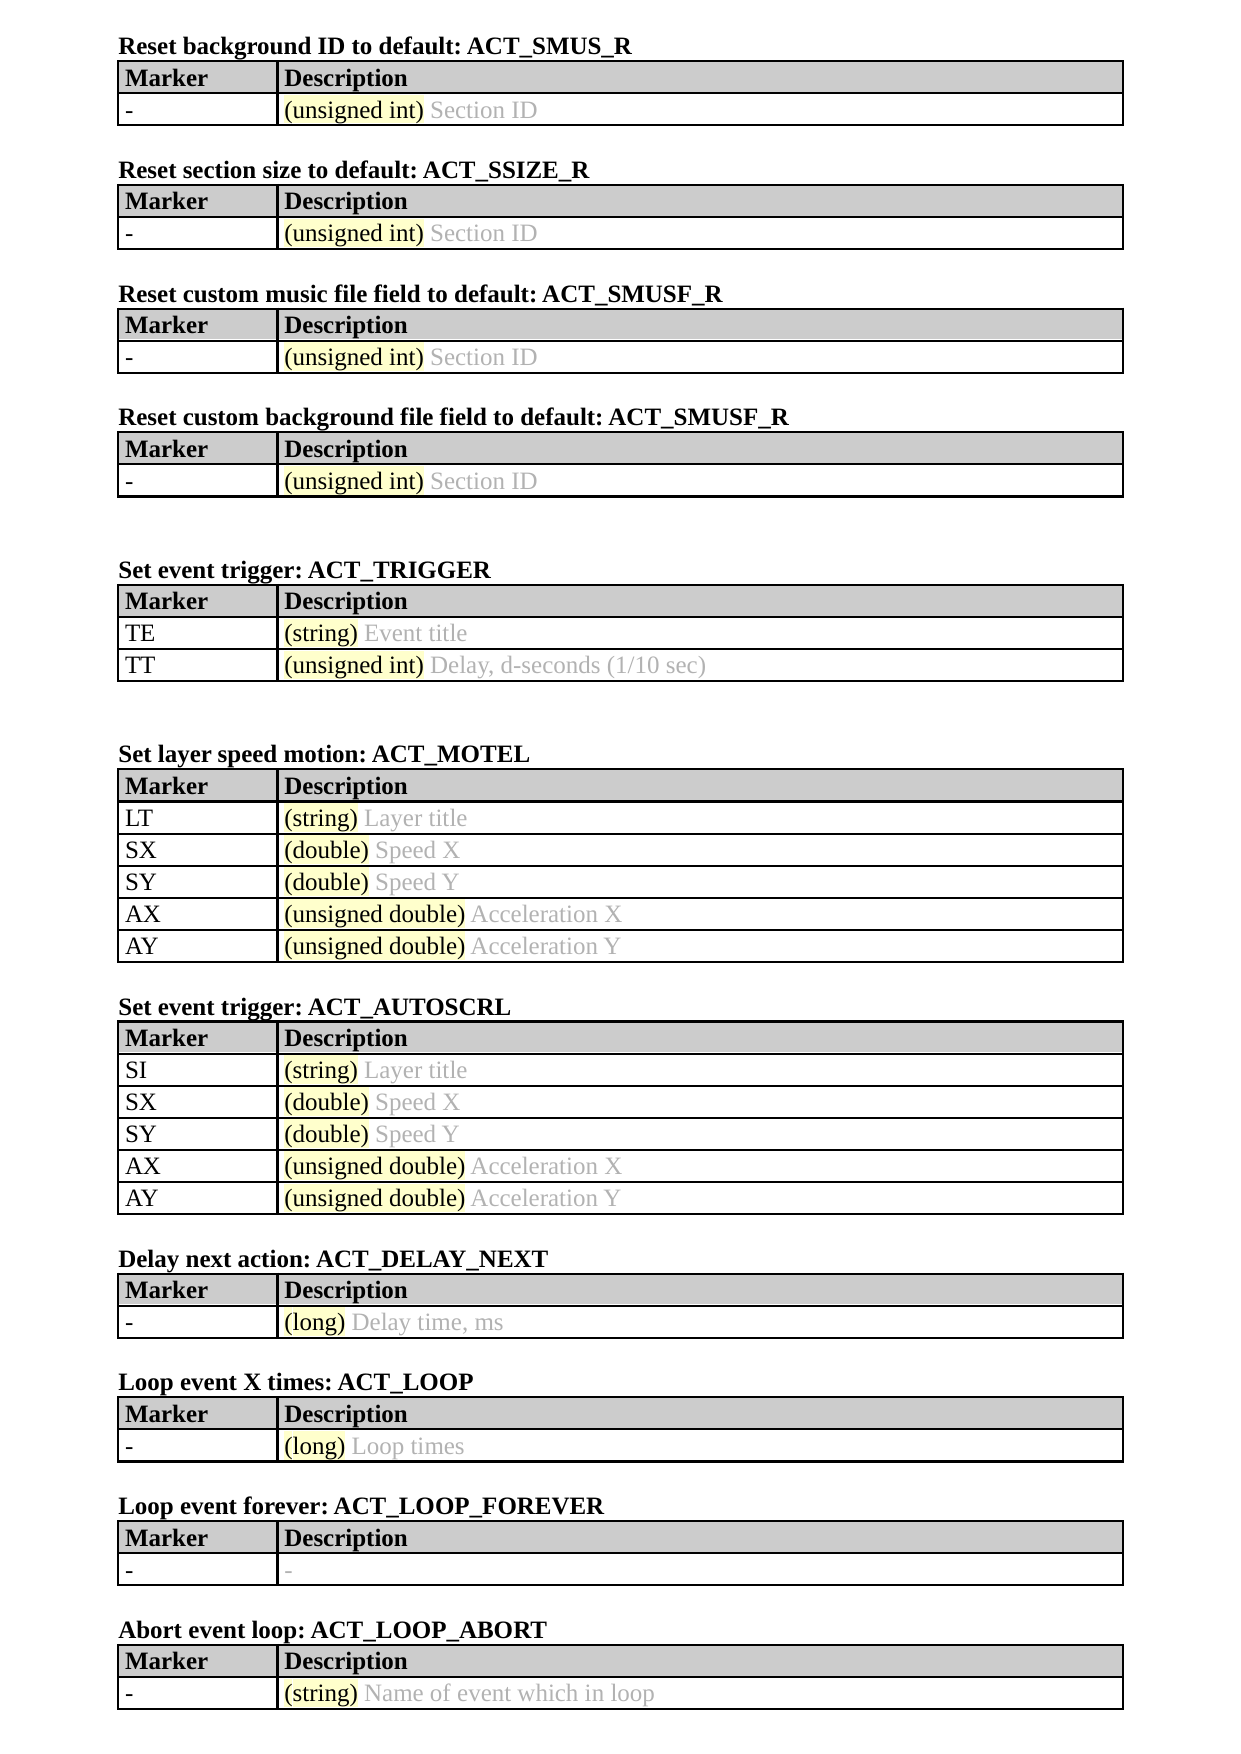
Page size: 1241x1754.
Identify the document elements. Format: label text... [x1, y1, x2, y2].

table_cell AX [119, 899, 276, 929]
table_cell AY [119, 931, 276, 961]
table_cell (long) Loop times [279, 1430, 1122, 1460]
table_cell - [119, 218, 276, 248]
table_cell LT [119, 803, 276, 832]
table_cell (string) Layer title [358, 1055, 1122, 1084]
table_header Marker [119, 1398, 276, 1428]
table_header Marker [119, 433, 276, 463]
table_cell (double) Speed X [369, 835, 1122, 864]
text Abort event loop: ACT_LOOP_ABORT [118, 1615, 1122, 1644]
table_cell - [119, 1554, 276, 1584]
table_header Marker [119, 586, 276, 616]
table_cell (unsigned int) Section ID [279, 94, 1122, 124]
table_cell (long) Delay time, ms [279, 1307, 1122, 1337]
table_header Marker [119, 770, 276, 800]
table_cell (double) Speed Y [279, 1119, 1122, 1149]
table_header Marker [119, 62, 276, 92]
text Loop event forever: ACT_LOOP_FOREVER [118, 1491, 1122, 1520]
table_cell - [279, 1554, 1122, 1584]
table_cell - [119, 1678, 276, 1708]
table_cell SI [119, 1055, 276, 1084]
table_header Marker [119, 1646, 276, 1676]
table_header Description [279, 1275, 1122, 1304]
table_cell (unsigned int) Delay, d-seconds (1/10 sec) [279, 650, 1122, 680]
table_cell (unsigned double) Acceleration Y [279, 931, 1122, 961]
table_header Marker [119, 1275, 276, 1304]
table_cell (unsigned int) Section ID [279, 342, 1122, 372]
table_header Description [279, 1522, 1122, 1552]
table_header Description [279, 310, 1122, 339]
text Reset section size to default: ACT_SSIZE_R [118, 155, 1122, 184]
table_cell (unsigned double) Acceleration Y [279, 1183, 1122, 1213]
table_header Description [279, 433, 1122, 463]
table_cell AY [119, 1183, 276, 1213]
table_cell SY [119, 867, 276, 897]
table_cell - [119, 1430, 276, 1460]
table_header Marker [119, 1023, 276, 1052]
table_header Description [279, 770, 1122, 800]
text Set event trigger: ACT_TRIGGER [118, 555, 1122, 584]
text Set layer speed motion: ACT_MOTEL [118, 739, 1122, 768]
text Delay next action: ACT_DELAY_NEXT [118, 1244, 1122, 1272]
table_cell (double) Speed Y [279, 867, 1122, 897]
table_header Description [279, 586, 1122, 616]
table_cell - [119, 465, 276, 495]
table_cell (unsigned double) Acceleration X [279, 899, 1122, 929]
table_cell (string) Layer title [358, 803, 1122, 832]
table_cell SX [119, 835, 276, 864]
table_cell (unsigned double) Acceleration X [279, 1151, 1122, 1181]
table_header Marker [119, 186, 276, 216]
text Reset background ID to default: ACT_SMUS_R [118, 31, 1122, 60]
text Reset custom background file field to default: ACT_SMUSF_R [118, 402, 1122, 431]
table_header Marker [119, 310, 276, 339]
table_cell AX [119, 1151, 276, 1181]
text Reset custom music file field to default: ACT_SMUSF_R [118, 279, 1122, 307]
table_cell - [119, 1307, 276, 1337]
table_cell TT [119, 650, 276, 680]
table_cell TE [119, 618, 276, 648]
table_cell (string) Event title [279, 618, 1122, 648]
table_header Description [279, 1398, 1122, 1428]
table_cell (unsigned int) Section ID [279, 218, 1122, 248]
table_cell (double) Speed X [279, 1087, 1122, 1117]
table_header Description [279, 62, 1122, 92]
table_cell (unsigned int) Section ID [279, 465, 1122, 495]
table_header Marker [119, 1522, 276, 1552]
table_header Description [279, 186, 1122, 216]
text Set event trigger: ACT_AUTOSCRL [118, 992, 1122, 1020]
table_header Description [279, 1646, 1122, 1676]
table_cell - [119, 94, 276, 124]
table_cell - [119, 342, 276, 372]
table_header Description [279, 1023, 1122, 1052]
text Loop event X times: ACT_LOOP [118, 1367, 1122, 1396]
table_cell SX [119, 1087, 276, 1117]
table_cell (string) Name of event which in loop [279, 1678, 1122, 1708]
table_cell SY [119, 1119, 276, 1149]
